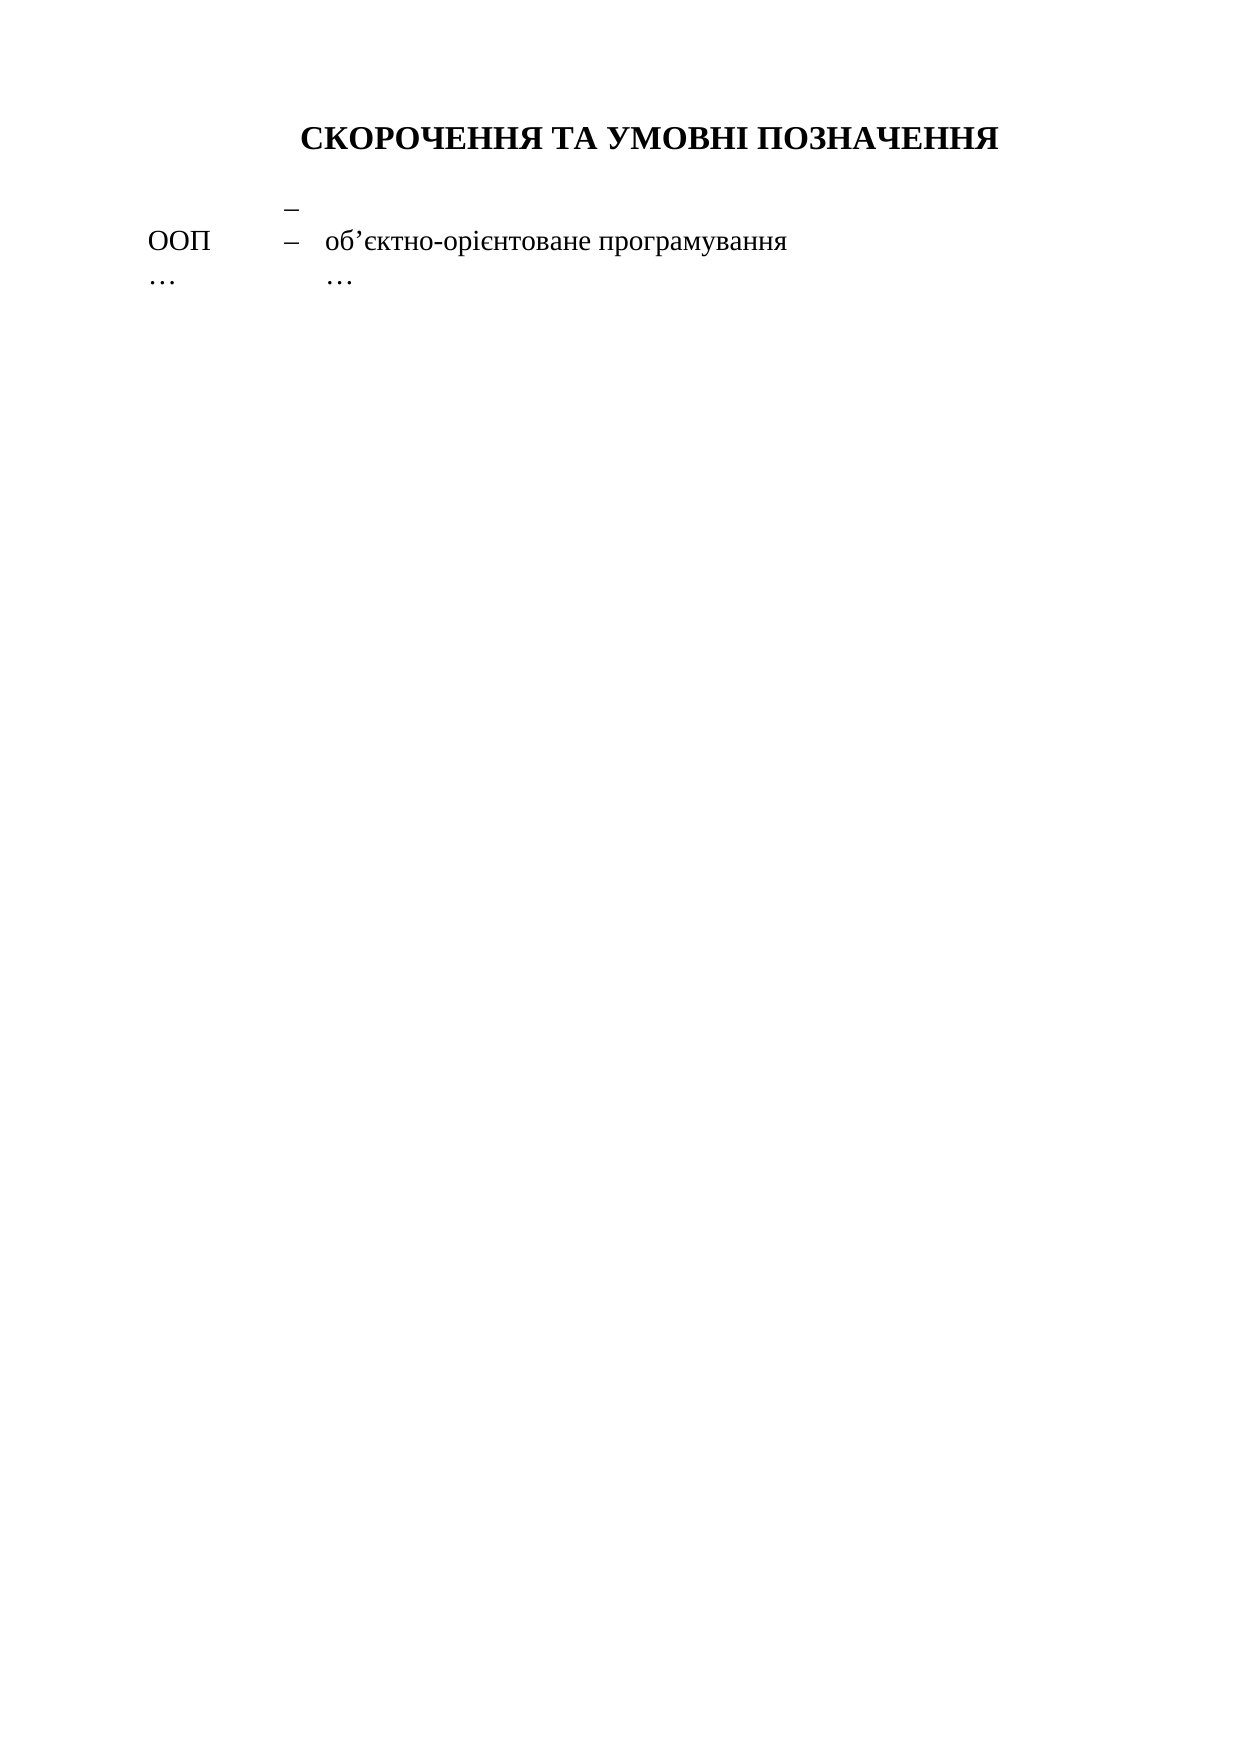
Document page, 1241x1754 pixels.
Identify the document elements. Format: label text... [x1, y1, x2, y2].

table_header [136, 190, 269, 223]
table_header – [269, 190, 313, 223]
table_cell [269, 257, 313, 291]
table_cell … [136, 257, 269, 291]
table_cell ООП [136, 224, 269, 257]
table_cell … [314, 257, 1139, 291]
table_cell – [269, 224, 313, 257]
table_header [314, 190, 1139, 223]
subtitle СКОРОЧЕННЯ ТА УМОВНІ ПОЗНАЧЕННЯ [148, 118, 1152, 156]
table_cell об’єктно-орієнтоване програмування [314, 224, 1139, 257]
